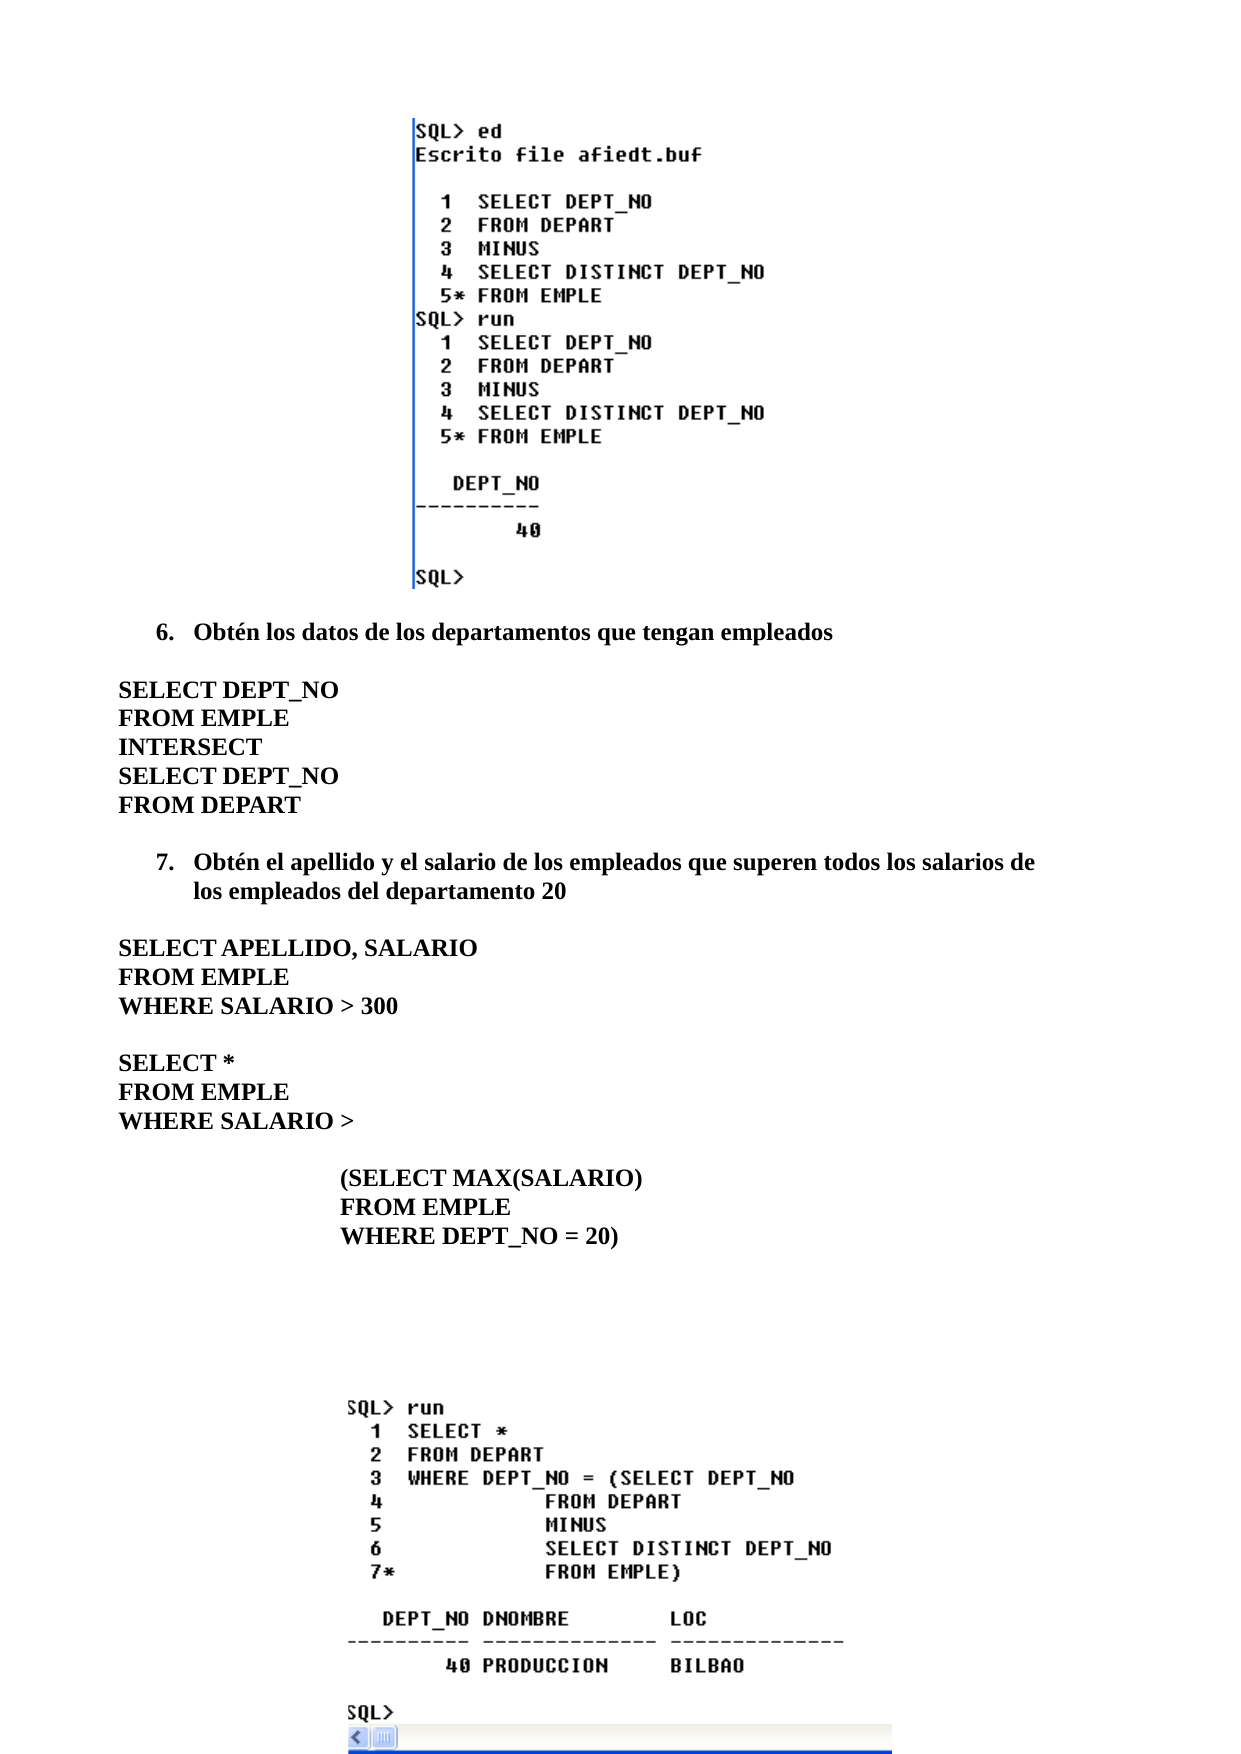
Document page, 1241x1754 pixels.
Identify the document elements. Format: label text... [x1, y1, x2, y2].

text (SELECT MAX(SALARIO) [118, 1163, 1122, 1192]
text FROM EMPLE [118, 1077, 1122, 1106]
text FROM EMPLE [118, 962, 1122, 991]
text FROM EMPLE [118, 1192, 1122, 1221]
text SELECT DEPT_NO [118, 761, 1122, 790]
list Obtén el apellido y el salario de los empleados que superen todos los salarios de [156, 847, 1122, 876]
list los empleados del departamento 20 [156, 876, 1122, 905]
text SELECT * [118, 1048, 1122, 1077]
picture [348, 1396, 892, 1754]
text SELECT APELLIDO, SALARIO [118, 933, 1122, 962]
text WHERE DEPT_NO = 20) [118, 1221, 1122, 1250]
text SELECT DEPT_NO [118, 675, 1122, 703]
text FROM EMPLE [118, 703, 1122, 732]
text FROM DEPART [118, 790, 1122, 818]
list Obtén los datos de los departamentos que tengan empleados [156, 617, 1122, 646]
picture [412, 118, 828, 589]
text INTERSECT [118, 732, 1122, 761]
text WHERE SALARIO > 300 [118, 991, 1122, 1020]
text WHERE SALARIO > [118, 1106, 1122, 1135]
